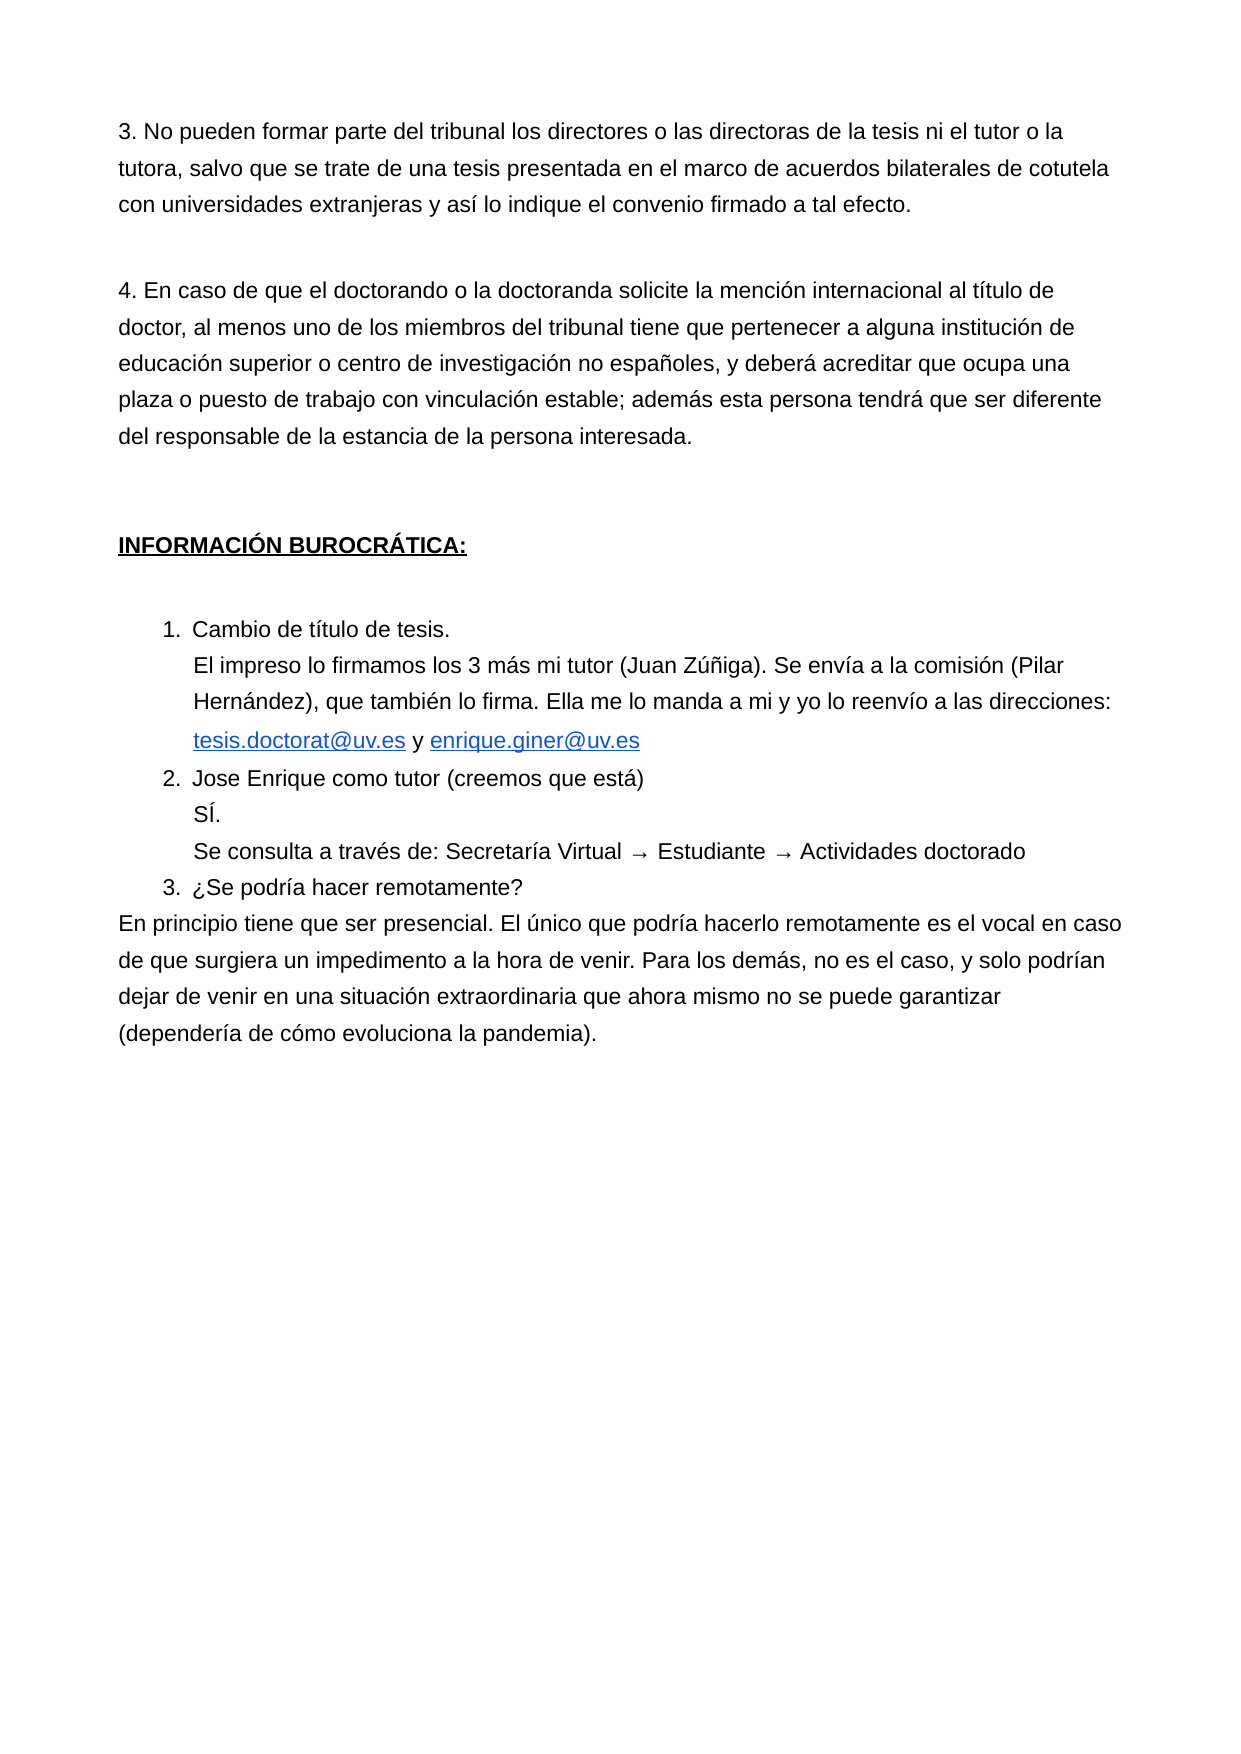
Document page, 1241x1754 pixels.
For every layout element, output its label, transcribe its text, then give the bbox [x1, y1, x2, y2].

text El impreso lo firmamos los 3 más mi tutor (Juan Zúñiga). Se envía a la comisión (Pilar Hernández), que también lo firma. Ella me lo manda a mi y yo lo reenvío a las direcciones: tesis.doctorat@uv.es y enrique.giner@uv.es [193, 652, 1122, 754]
text INFORMACIÓN BUROCRÁTICA: [118, 532, 1122, 558]
list ¿Se podría hacer remotamente? [162, 874, 1122, 900]
list Jose Enrique como tutor (creemos que está) [162, 765, 1122, 791]
text 4. En caso de que el doctorando o la doctoranda solicite la mención internacional al título de doctor, al menos uno de los miembros del tribunal tiene que pertenecer a alguna institución de educación superior o centro de investigación no españoles, y deberá acreditar que ocupa una plaza o puesto de trabajo con vinculación estable; además esta persona tendrá que ser diferente del responsable de la estancia de la persona interesada. [118, 277, 1122, 449]
text SÍ. [193, 801, 1122, 828]
text Se consulta a través de: Secretaría Virtual → Estudiante → Actividades doctorado [193, 838, 1122, 864]
list Cambio de título de tesis. [162, 616, 1122, 642]
text En principio tiene que ser presencial. El único que podría hacerlo remotamente es el vocal en caso de que surgiera un impedimento a la hora de venir. Para los demás, no es el caso, y solo podrían dejar de venir en una situación extraordinaria que ahora mismo no se puede garantizar (dependería de cómo evoluciona la pandemia). [118, 910, 1122, 1046]
text 3. No pueden formar parte del tribunal los directores o las directoras de la tesis ni el tutor o la tutora, salvo que se trate de una tesis presentada en el marco de acuerdos bilaterales de cotutela con universidades extranjeras y así lo indique el convenio firmado a tal efecto. [118, 118, 1122, 217]
